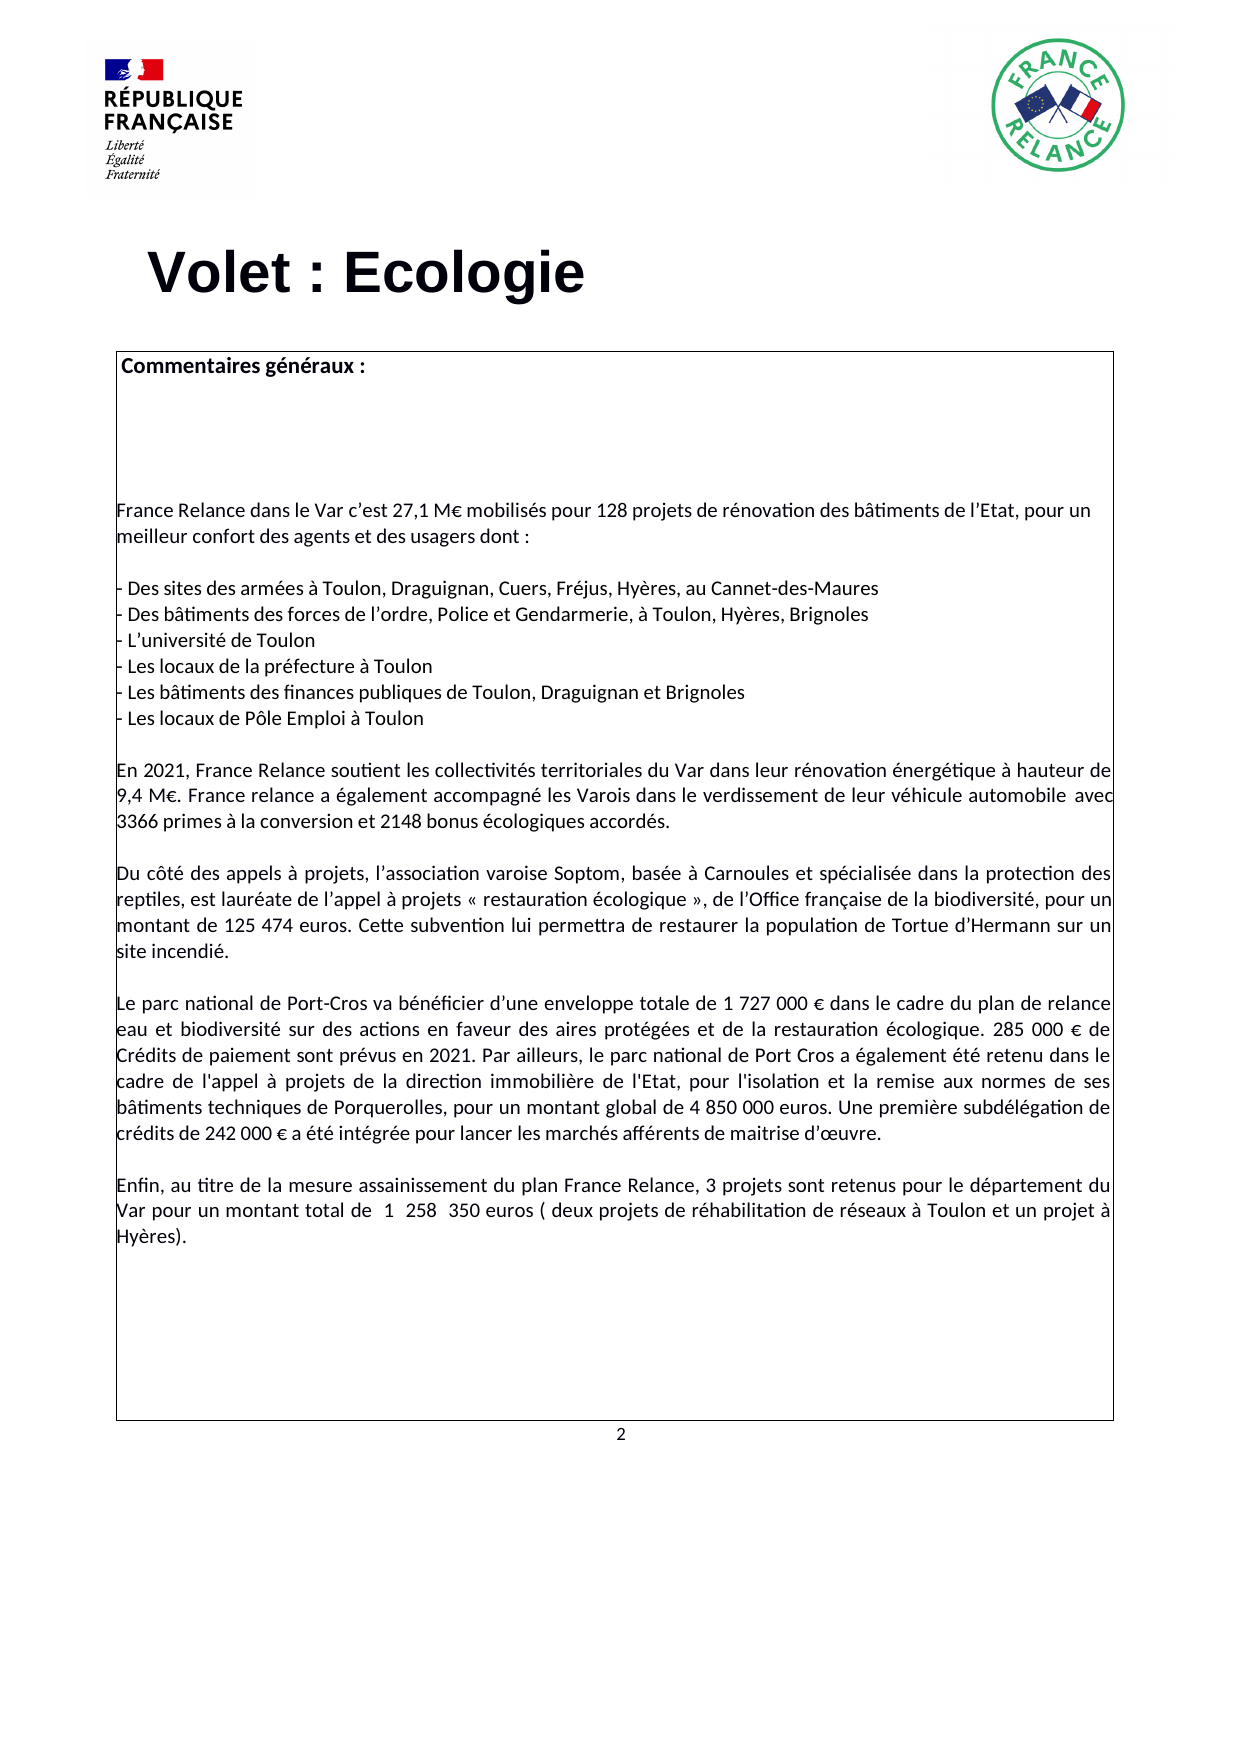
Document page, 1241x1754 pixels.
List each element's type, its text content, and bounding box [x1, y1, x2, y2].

text Enfin, au titre de la mesure assainissement du plan France Relance, 3 projets sont retenus pour le département du Var pour un montant total de 1 258 350 euros ( deux projets de réhabilitation de réseaux à Toulon et un projet à Hyères). [116, 1171, 1113, 1249]
text Volet : Ecologie [148, 237, 1093, 304]
text - Des sites des armées à Toulon, Draguignan, Cuers, Fréjus, Hyères, au Cannet-des-Maures - Des bâtiments des forces de l’ordre, Police et Gendarmerie, à Toulon, Hyères, Brignoles - L’université de Toulon - Les locaux de la préfecture à Toulon - Les bâtiments des finances publiques de Toulon, Draguignan et Brignoles - Les locaux de Pôle Emploi à Toulon [116, 549, 1113, 731]
text France Relance dans le Var c’est 27,1 M€ mobilisés pour 128 projets de rénovation des bâtiments de l’Etat, pour un meilleur confort des agents et des usagers dont : [116, 497, 1113, 549]
picture [926, 17, 1189, 185]
text Le parc national de Port-Cros va bénéficier d’une enveloppe totale de 1 727 000 € dans le cadre du plan de relance eau et biodiversité sur des actions en faveur des aires protégées et de la restauration écologique. 285 000 € de Crédits de paiement sont prévus en 2021. Par ailleurs, le parc national de Port Cros a également été retenu dans le cadre de l'appel à projets de la direction immobilière de l'Etat, pour l'isolation et la remise aux normes de ses bâtiments techniques de Porquerolles, pour un montant global de 4 850 000 euros. Une première subdélégation de crédits de 242 000 € a été intégrée pour lancer les marchés afférents de maitrise d’œuvre. [116, 990, 1113, 1146]
text 2 [4, 1421, 1238, 1445]
text Du côté des appels à projets, l’association varoise Soptom, basée à Carnoules et spécialisée dans la protection des reptiles, est lauréate de l’appel à projets « restauration écologique », de l’Office française de la biodiversité, pour un montant de 125 474 euros. Cette subvention lui permettra de restaurer la population de Tortue d’Hermann sur un site incendié. [116, 860, 1113, 964]
picture [84, 39, 263, 200]
text Commentaires généraux : [116, 351, 1113, 380]
text En 2021, France Relance soutient les collectivités territoriales du Var dans leur rénovation énergétique à hauteur de 9,4 M€. France relance a également accompagné les Varois dans le verdissement de leur véhicule automobile avec 3366 primes à la conversion et 2148 bonus écologiques accordés. [116, 731, 1113, 834]
